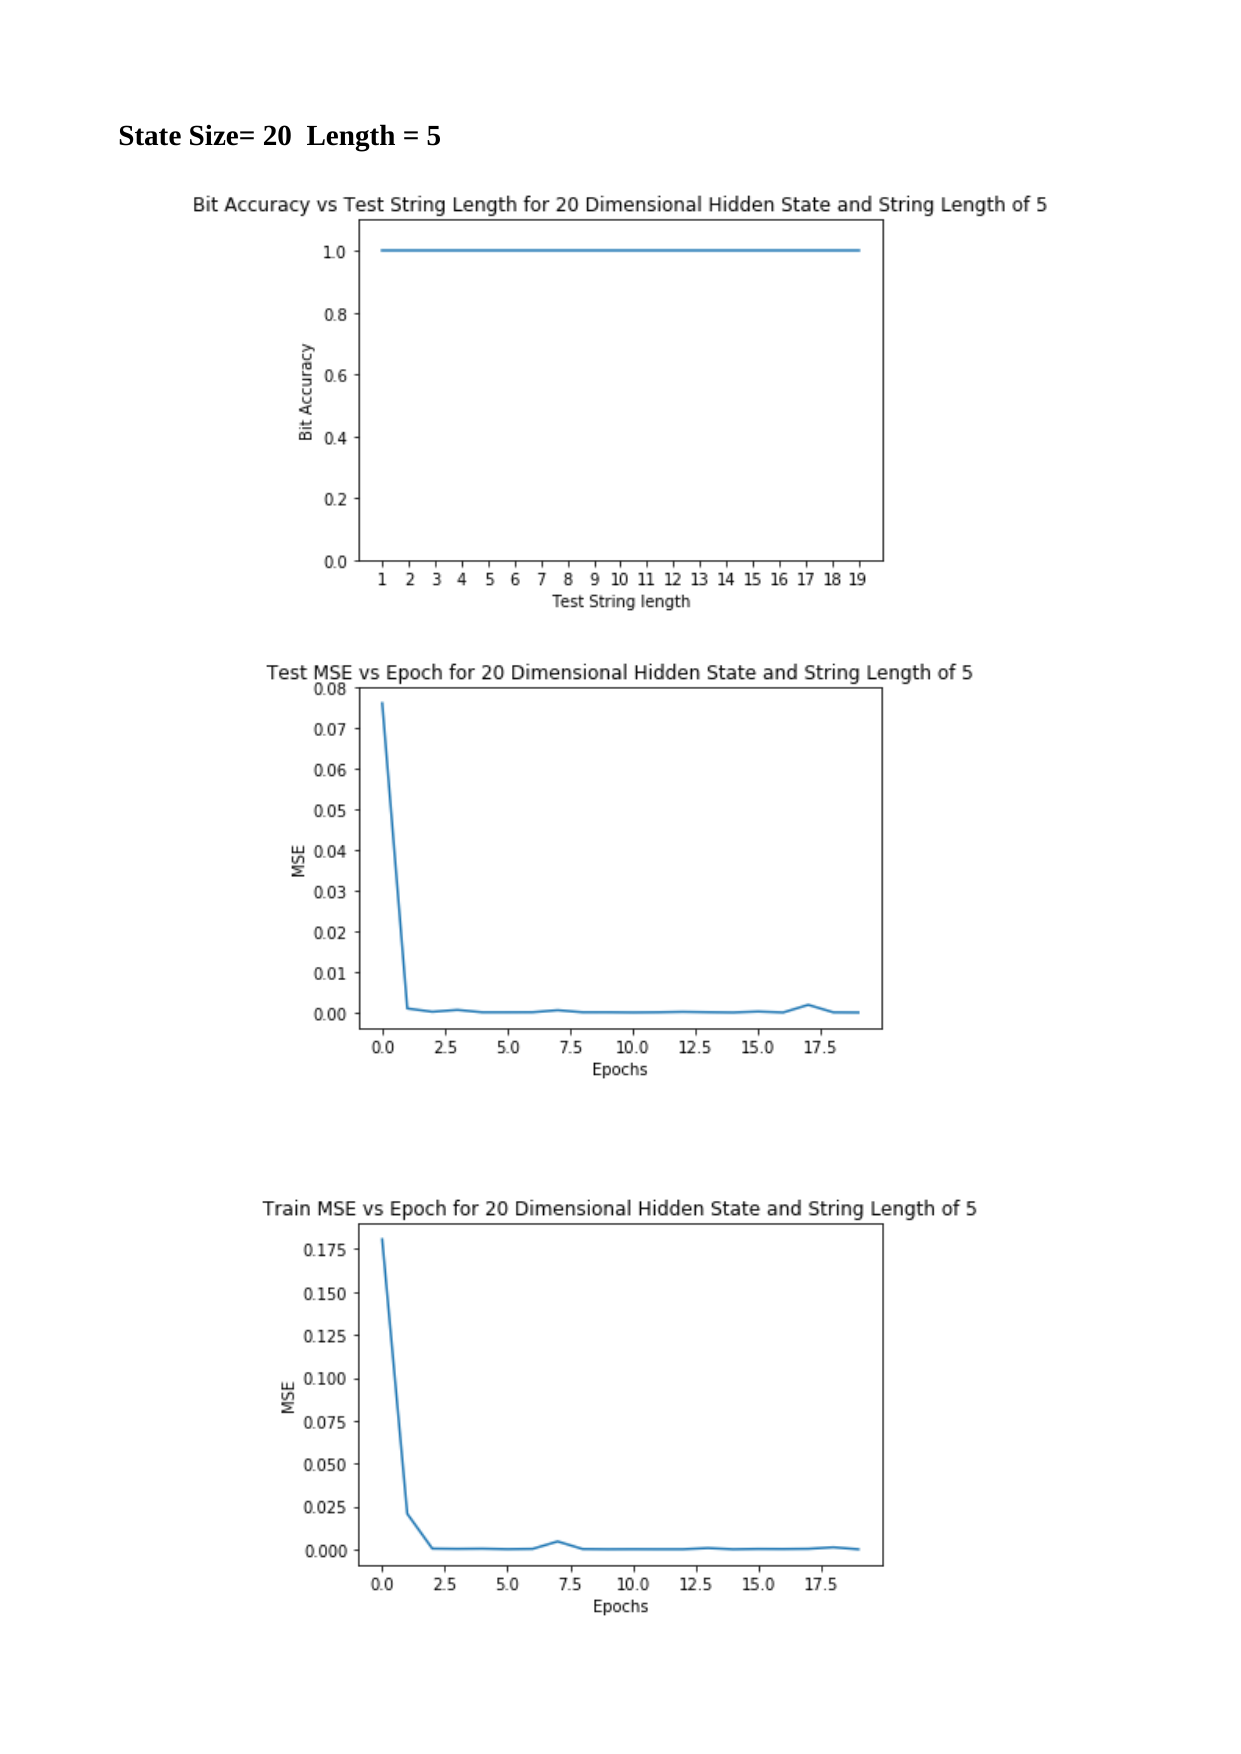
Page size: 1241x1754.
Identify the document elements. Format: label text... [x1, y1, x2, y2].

picture [182, 185, 1058, 620]
picture [252, 1189, 989, 1625]
text State Size= 20 Length = 5 [118, 118, 1122, 152]
picture [256, 653, 985, 1088]
